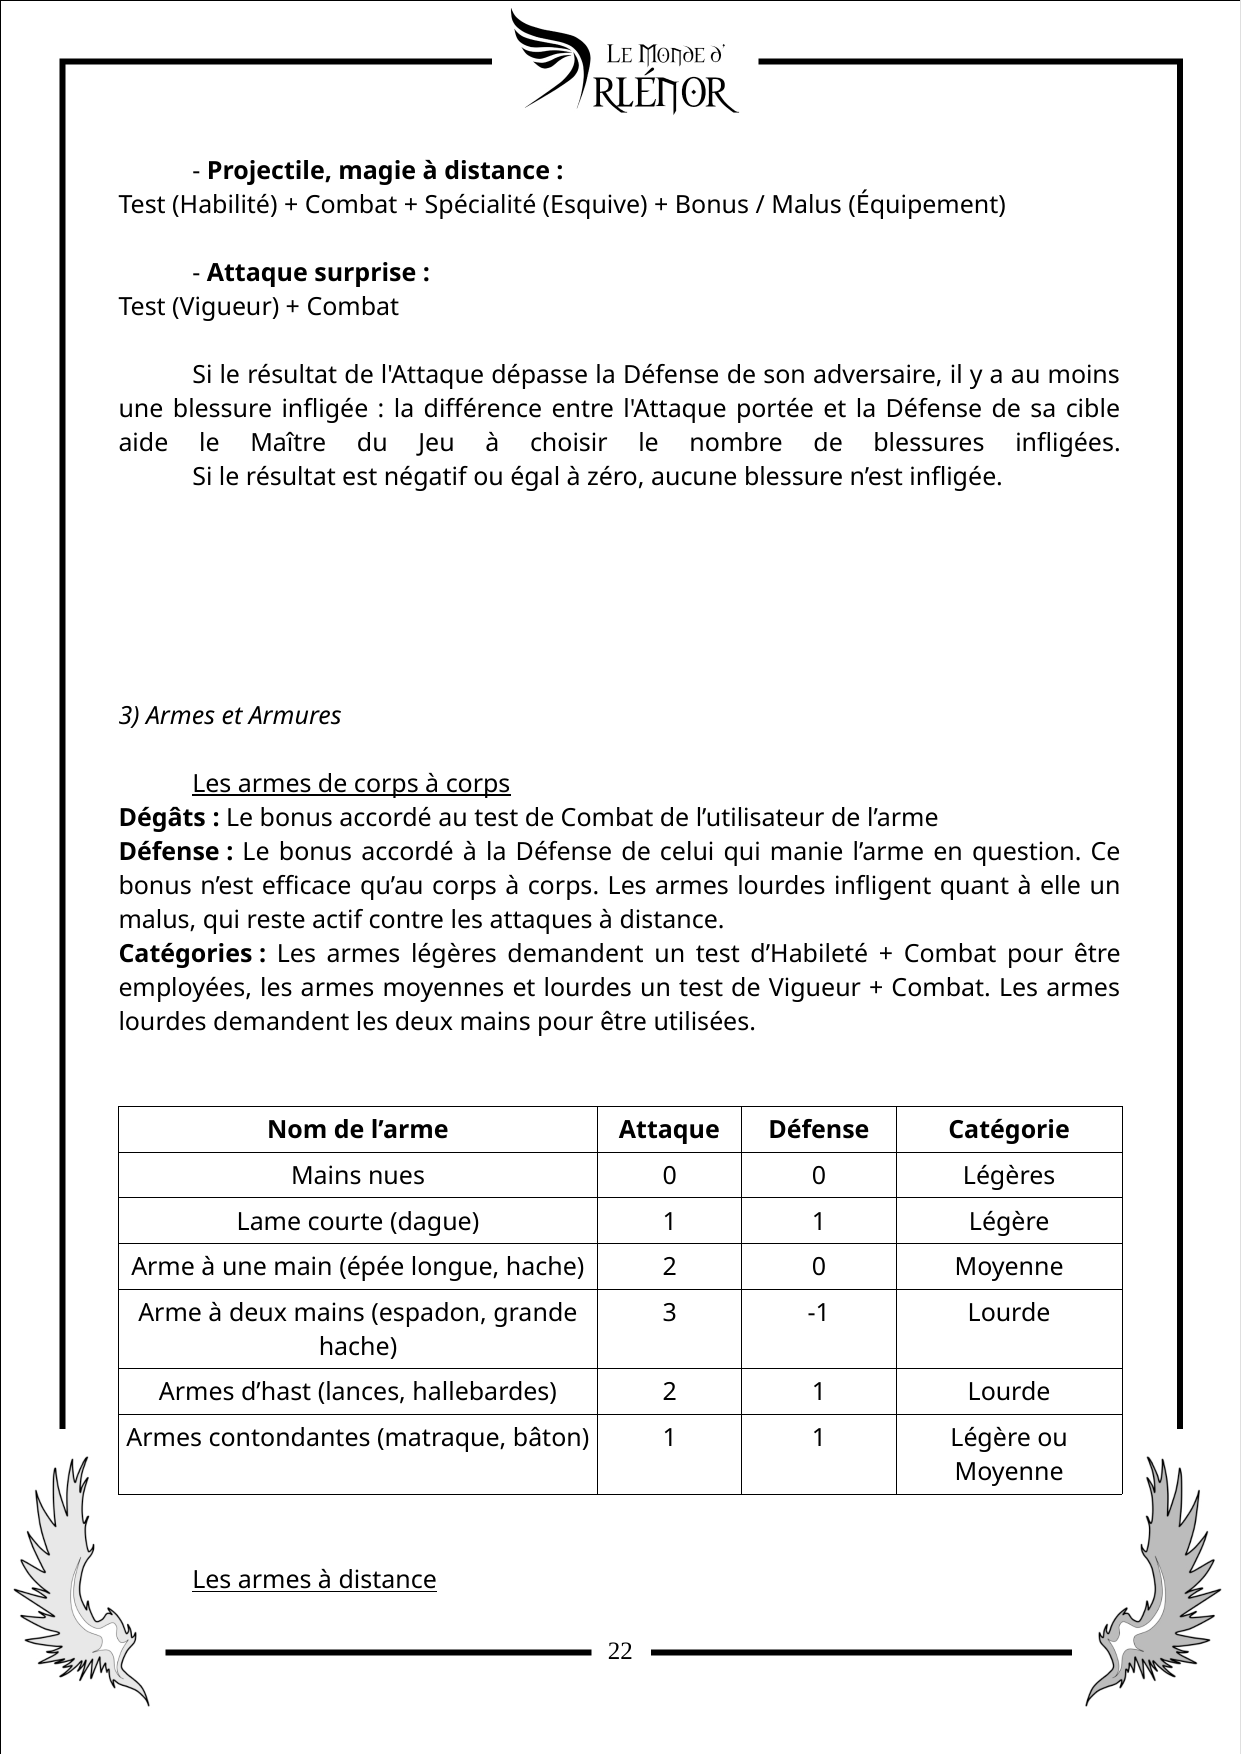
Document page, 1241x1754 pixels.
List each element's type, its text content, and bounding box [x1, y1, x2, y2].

table_header Défense [742, 1107, 896, 1152]
text Test (Habilité) + Combat + Spécialité (Esquive) + Bonus / Malus (Équipement) [118, 186, 1122, 220]
table_header Catégorie [897, 1107, 1122, 1152]
table_cell 1 [742, 1415, 896, 1493]
table_cell -1 [742, 1290, 896, 1368]
table_header Nom de l’arme [119, 1107, 597, 1152]
table_cell 1 [598, 1415, 741, 1493]
text Test (Vigueur) + Combat [118, 288, 1122, 323]
table_cell Arme à une main (épée longue, hache) [119, 1244, 597, 1288]
table_cell 1 [742, 1198, 896, 1243]
table_cell Lame courte (dague) [119, 1198, 597, 1243]
table_header Attaque [598, 1107, 741, 1152]
table_cell Armes contondantes (matraque, bâton) [119, 1415, 597, 1493]
text Dégâts : Le bonus accordé au test de Combat de l’utilisateur de l’arme [118, 799, 1122, 833]
table_cell 1 [742, 1369, 896, 1414]
table_cell Lourde [897, 1369, 1122, 1414]
text - Projectile, magie à distance : [118, 152, 1122, 186]
table_cell 0 [742, 1153, 896, 1197]
table_cell Lourde [897, 1290, 1122, 1368]
table_cell 0 [598, 1153, 741, 1197]
table_cell Mains nues [119, 1153, 597, 1197]
table_cell Arme à deux mains (espadon, grande hache) [119, 1290, 597, 1368]
table_cell Moyenne [897, 1244, 1122, 1288]
text Défense : Le bonus accordé à la Défense de celui qui manie l’arme en question. Ce bonus n’est efficace qu’au corps à corps. Les armes lourdes infligent quant à elle un malus, qui reste actif contre les attaques à distance. [118, 833, 1122, 936]
table_cell Légère ou Moyenne [897, 1415, 1122, 1493]
table_cell Légère [897, 1198, 1122, 1243]
text - Attaque surprise : [118, 254, 1122, 288]
table_cell 0 [742, 1244, 896, 1288]
text 3) Armes et Armures [118, 697, 1122, 731]
text Les armes à distance [118, 1562, 1122, 1596]
text Si le résultat de l'Attaque dépasse la Défense de son adversaire, il y a au moins une blessure infligée : la différence entre l'Attaque portée et la Défense de sa cible aide le Maître du Jeu à choisir le nombre de blessures infligées. Si le résultat est négatif ou égal à zéro, aucune blessure n’est infligée. [118, 357, 1122, 493]
table_cell 3 [598, 1290, 741, 1368]
table_cell Légères [897, 1153, 1122, 1197]
table_cell 2 [598, 1369, 741, 1414]
table_cell 2 [598, 1244, 741, 1288]
text Catégories : Les armes légères demandent un test d’Habileté + Combat pour être employées, les armes moyennes et lourdes un test de Vigueur + Combat. Les armes lourdes demandent les deux mains pour être utilisées. [118, 936, 1122, 1038]
text Les armes de corps à corps [118, 765, 1122, 799]
picture [1, 1, 1240, 1754]
table_cell 1 [598, 1198, 741, 1243]
table_cell Armes d’hast (lances, hallebardes) [119, 1369, 597, 1414]
